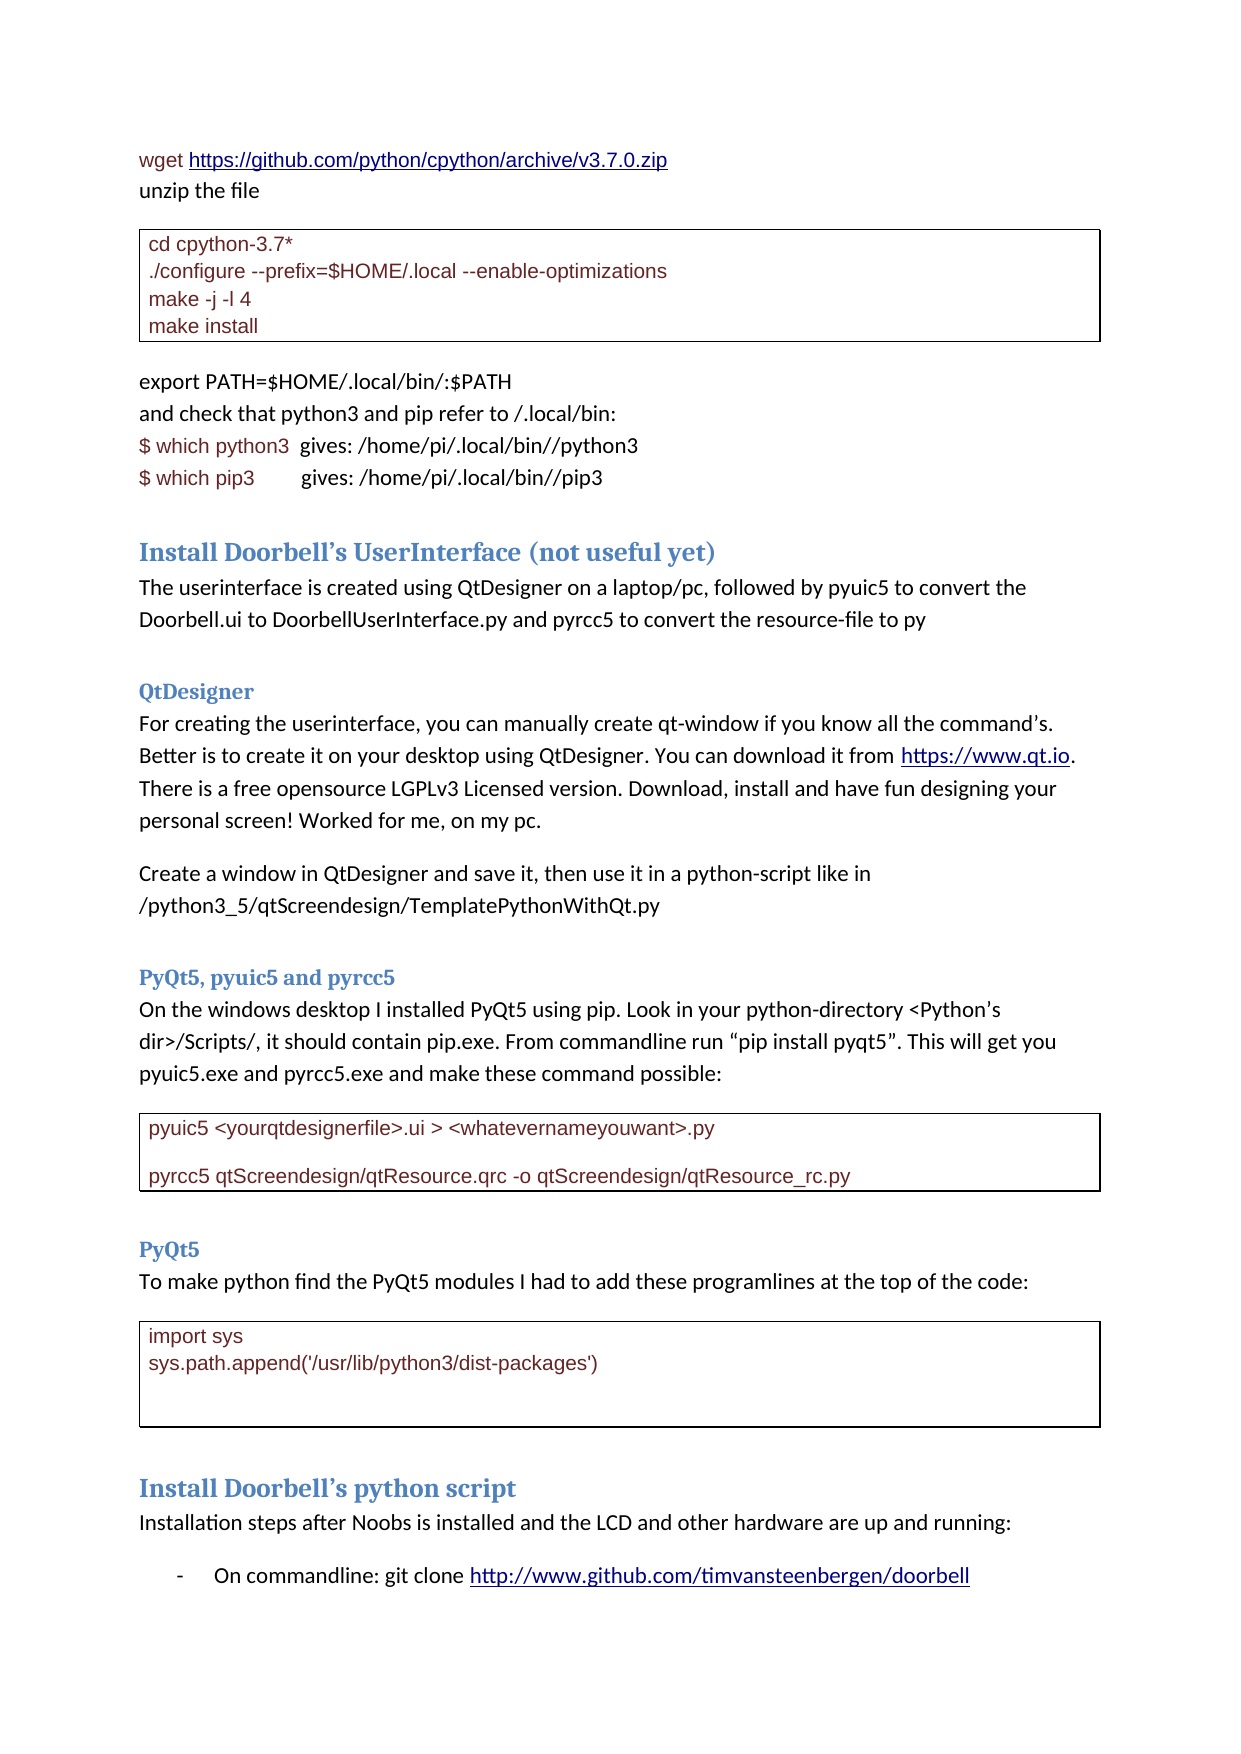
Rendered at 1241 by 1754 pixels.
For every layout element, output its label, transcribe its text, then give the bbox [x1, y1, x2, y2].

subtitle PyQt5 [139, 1237, 1101, 1264]
subtitle Install Doorbell’s UserInterface (not useful yet) [139, 537, 1101, 568]
text On the windows desktop I installed PyQt5 using pip. Look in your python-directory <Python’s dir>/Scripts/, it should contain pip.exe. From commandline run “pip install pyqt5”. This will get you pyuic5.exe and pyrcc5.exe and make these command possible: [139, 995, 1101, 1087]
text Installation steps after Noobs is installed and the LCD and other hardware are up and running: [139, 1508, 1101, 1537]
subtitle QtDesigner [139, 679, 1101, 705]
text import sys sys.path.append('/usr/lib/python3/dist-packages') [140, 1322, 1099, 1375]
subtitle PyQt5, pyuic5 and pyrcc5 [139, 965, 1101, 991]
text cd cpython-3.7* ./configure --prefix=$HOME/.local --enable-optimizations make -j -l 4 make install [140, 230, 1099, 341]
text wget https://github.com/python/cpython/archive/v3.7.0.zip unzip the file [139, 148, 1101, 204]
text For creating the userinterface, you can manually create qt-window if you know all the command’s. Better is to create it on your desktop using QtDesigner. You can download it from https://www.qt.io. There is a free opensource LGPLv3 Licensed version. Download, install and have fun designing your personal screen! Worked for me, on my pc. [139, 709, 1101, 834]
text export PATH=$HOME/.local/bin/:$PATH and check that python3 and pip refer to /.local/bin: $ which python3 gives: /home/pi/.local/bin//python3 $ which pip3 gives: /home/pi/.local/bin//pip3 [139, 367, 1101, 491]
text Create a window in QtDesigner and save it, then use it in a python-script like in /python3_5/qtScreendesign/TemplatePythonWithQt.py [139, 859, 1101, 919]
list On commandline: git clone http://www.github.com/timvansteenbergen/doorbell [176, 1562, 1101, 1589]
subtitle Install Doorbell’s python script [139, 1473, 1101, 1504]
text pyrcc5 qtScreendesign/qtResource.qrc -o qtScreendesign/qtResource_rc.py [140, 1161, 1099, 1190]
text To make python find the PyQt5 modules I had to add these programlines at the top of the code: [139, 1267, 1101, 1296]
text pyuic5 <yourqtdesignerfile>.ui > <whatevernameyouwant>.py [140, 1114, 1099, 1139]
text The userinterface is created using QtDesigner on a laptop/pc, followed by pyuic5 to convert the Doorbell.ui to DoorbellUserInterface.py and pyrcc5 to convert the resource-file to py [139, 573, 1101, 633]
